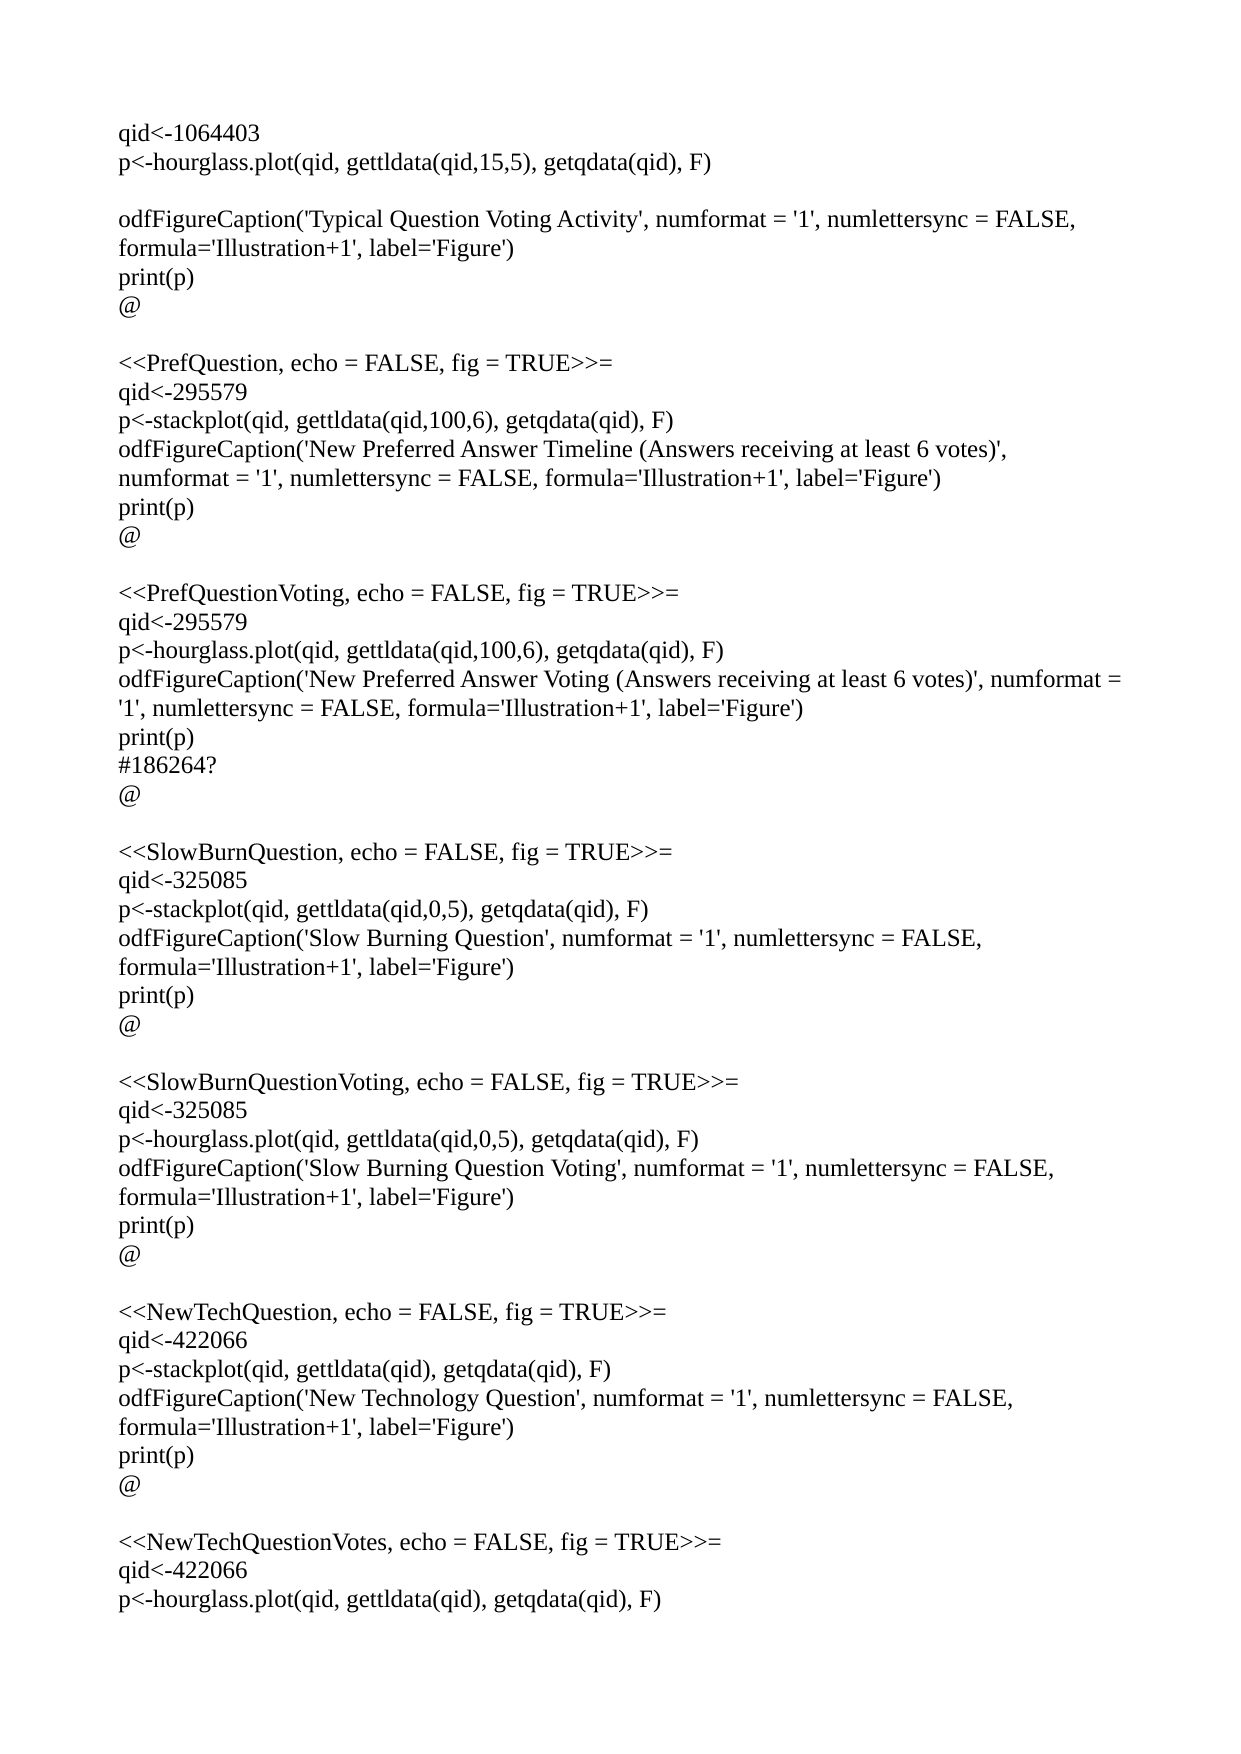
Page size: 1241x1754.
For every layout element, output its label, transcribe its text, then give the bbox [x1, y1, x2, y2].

text p<-stackplot(qid, gettldata(qid,0,5), getqdata(qid), F) [118, 894, 1122, 923]
text qid<-295579 [118, 607, 1122, 636]
text p<-hourglass.plot(qid, gettldata(qid,0,5), getqdata(qid), F) [118, 1124, 1122, 1153]
text qid<-422066 [118, 1326, 1122, 1354]
text <<PrefQuestion, echo = FALSE, fig = TRUE>>= [118, 348, 1122, 377]
text print(p) [118, 262, 1122, 291]
text p<-stackplot(qid, gettldata(qid,100,6), getqdata(qid), F) [118, 406, 1122, 434]
text <<SlowBurnQuestion, echo = FALSE, fig = TRUE>>= [118, 837, 1122, 866]
text p<-hourglass.plot(qid, gettldata(qid,100,6), getqdata(qid), F) [118, 636, 1122, 664]
text qid<-295579 [118, 377, 1122, 406]
text print(p) [118, 492, 1122, 521]
text qid<-325085 [118, 1096, 1122, 1124]
text print(p) [118, 1211, 1122, 1239]
text odfFigureCaption('New Preferred Answer Timeline (Answers receiving at least 6 votes)', numformat = '1', numlettersync = FALSE, formula='Illustration+1', label='Figure') [118, 434, 1122, 492]
text odfFigureCaption('New Preferred Answer Voting (Answers receiving at least 6 votes)', numformat = '1', numlettersync = FALSE, formula='Illustration+1', label='Figure') [118, 664, 1122, 722]
text qid<-422066 [118, 1556, 1122, 1584]
text #186264? [118, 751, 1122, 779]
text @ [118, 1239, 1122, 1268]
text odfFigureCaption('New Technology Question', numformat = '1', numlettersync = FALSE, formula='Illustration+1', label='Figure') [118, 1383, 1122, 1441]
text @ [118, 779, 1122, 808]
text print(p) [118, 1441, 1122, 1469]
text odfFigureCaption('Typical Question Voting Activity', numformat = '1', numlettersync = FALSE, formula='Illustration+1', label='Figure') [118, 204, 1122, 262]
text <<NewTechQuestionVotes, echo = FALSE, fig = TRUE>>= [118, 1527, 1122, 1556]
text odfFigureCaption('Slow Burning Question Voting', numformat = '1', numlettersync = FALSE, formula='Illustration+1', label='Figure') [118, 1153, 1122, 1211]
text @ [118, 1009, 1122, 1038]
text @ [118, 521, 1122, 549]
text @ [118, 291, 1122, 319]
text p<-hourglass.plot(qid, gettldata(qid), getqdata(qid), F) [118, 1584, 1122, 1613]
text @ [118, 1469, 1122, 1498]
text odfFigureCaption('Slow Burning Question', numformat = '1', numlettersync = FALSE, formula='Illustration+1', label='Figure') [118, 923, 1122, 981]
text qid<-1064403 [118, 118, 1122, 147]
text <<SlowBurnQuestionVoting, echo = FALSE, fig = TRUE>>= [118, 1067, 1122, 1096]
text qid<-325085 [118, 866, 1122, 894]
text print(p) [118, 981, 1122, 1009]
text <<NewTechQuestion, echo = FALSE, fig = TRUE>>= [118, 1297, 1122, 1326]
text <<PrefQuestionVoting, echo = FALSE, fig = TRUE>>= [118, 578, 1122, 607]
text p<-hourglass.plot(qid, gettldata(qid,15,5), getqdata(qid), F) [118, 147, 1122, 176]
text print(p) [118, 722, 1122, 751]
text p<-stackplot(qid, gettldata(qid), getqdata(qid), F) [118, 1354, 1122, 1383]
